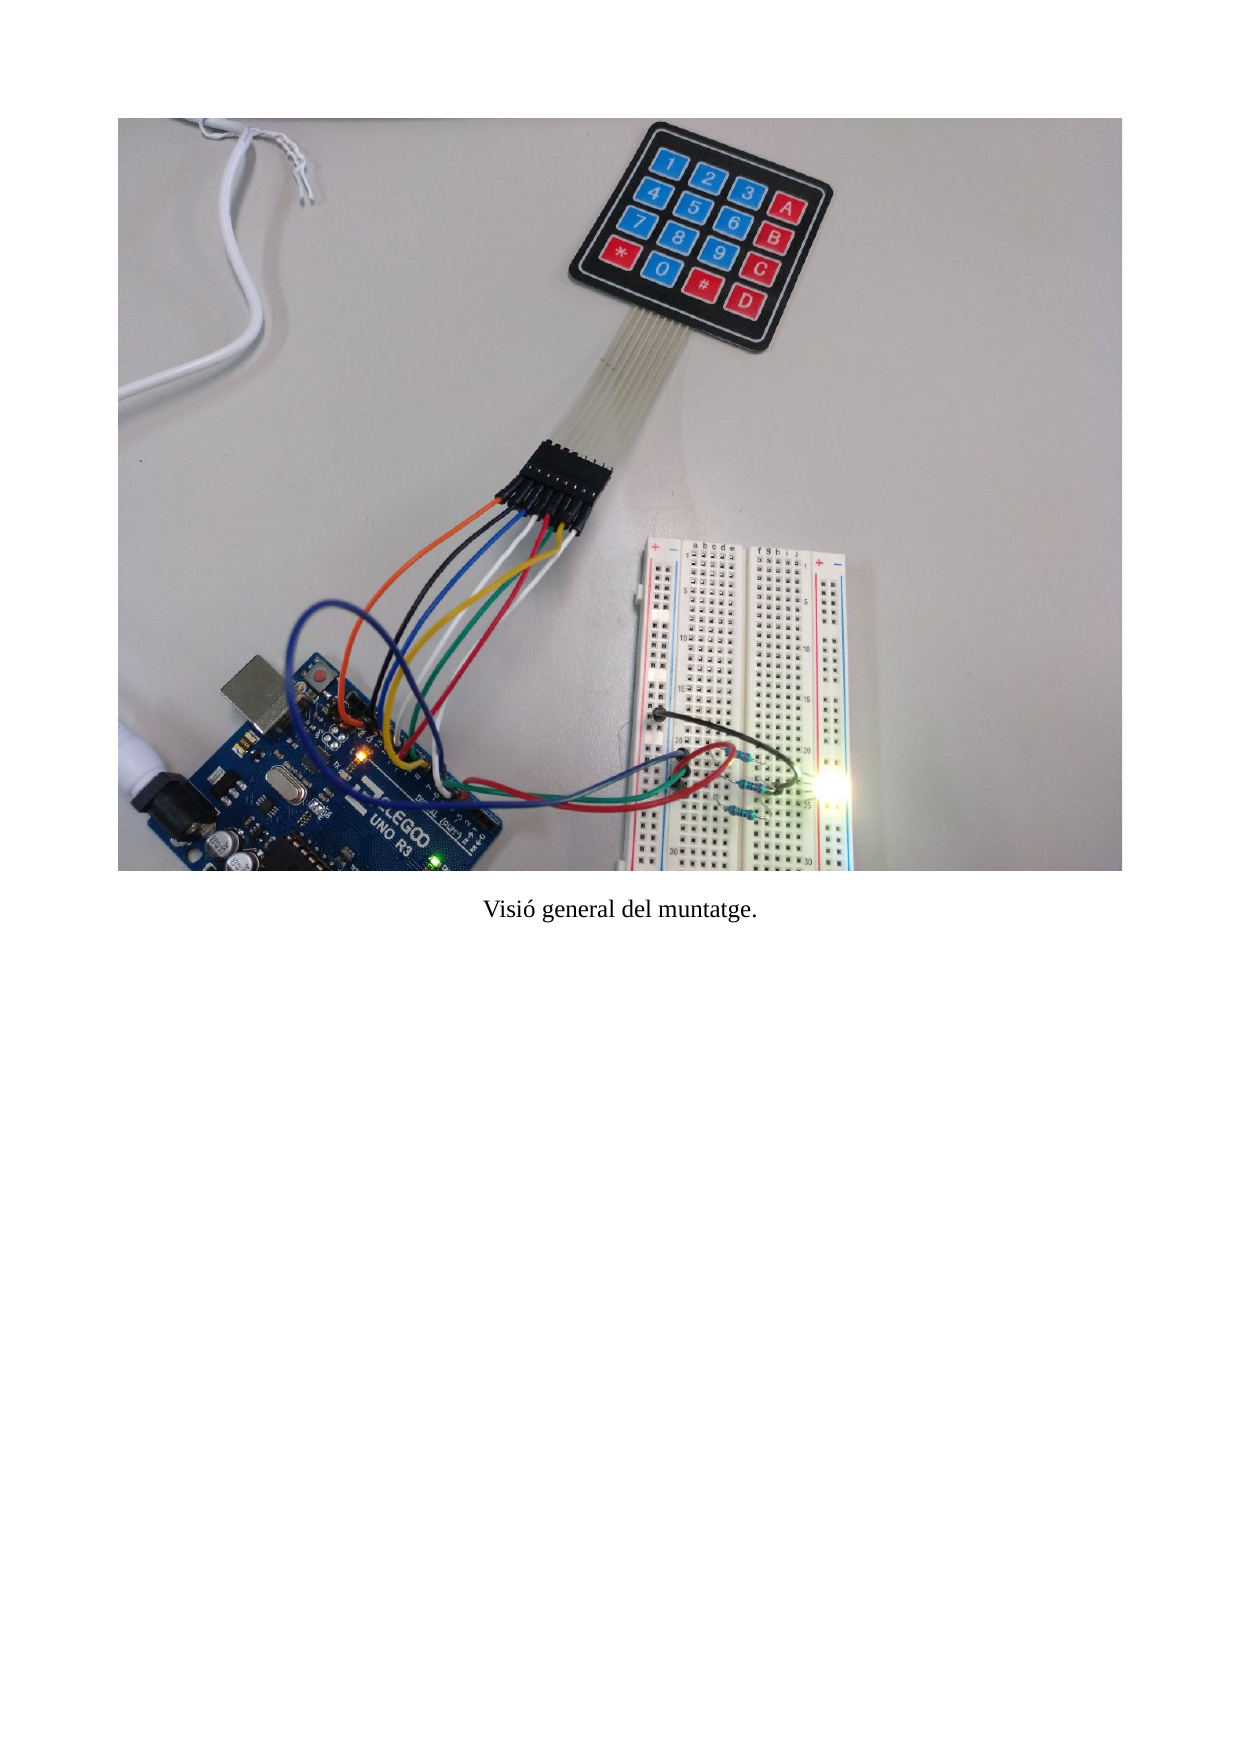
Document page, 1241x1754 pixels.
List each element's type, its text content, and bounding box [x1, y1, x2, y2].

picture [118, 118, 1123, 871]
text Visió general del muntatge. [118, 894, 1122, 923]
